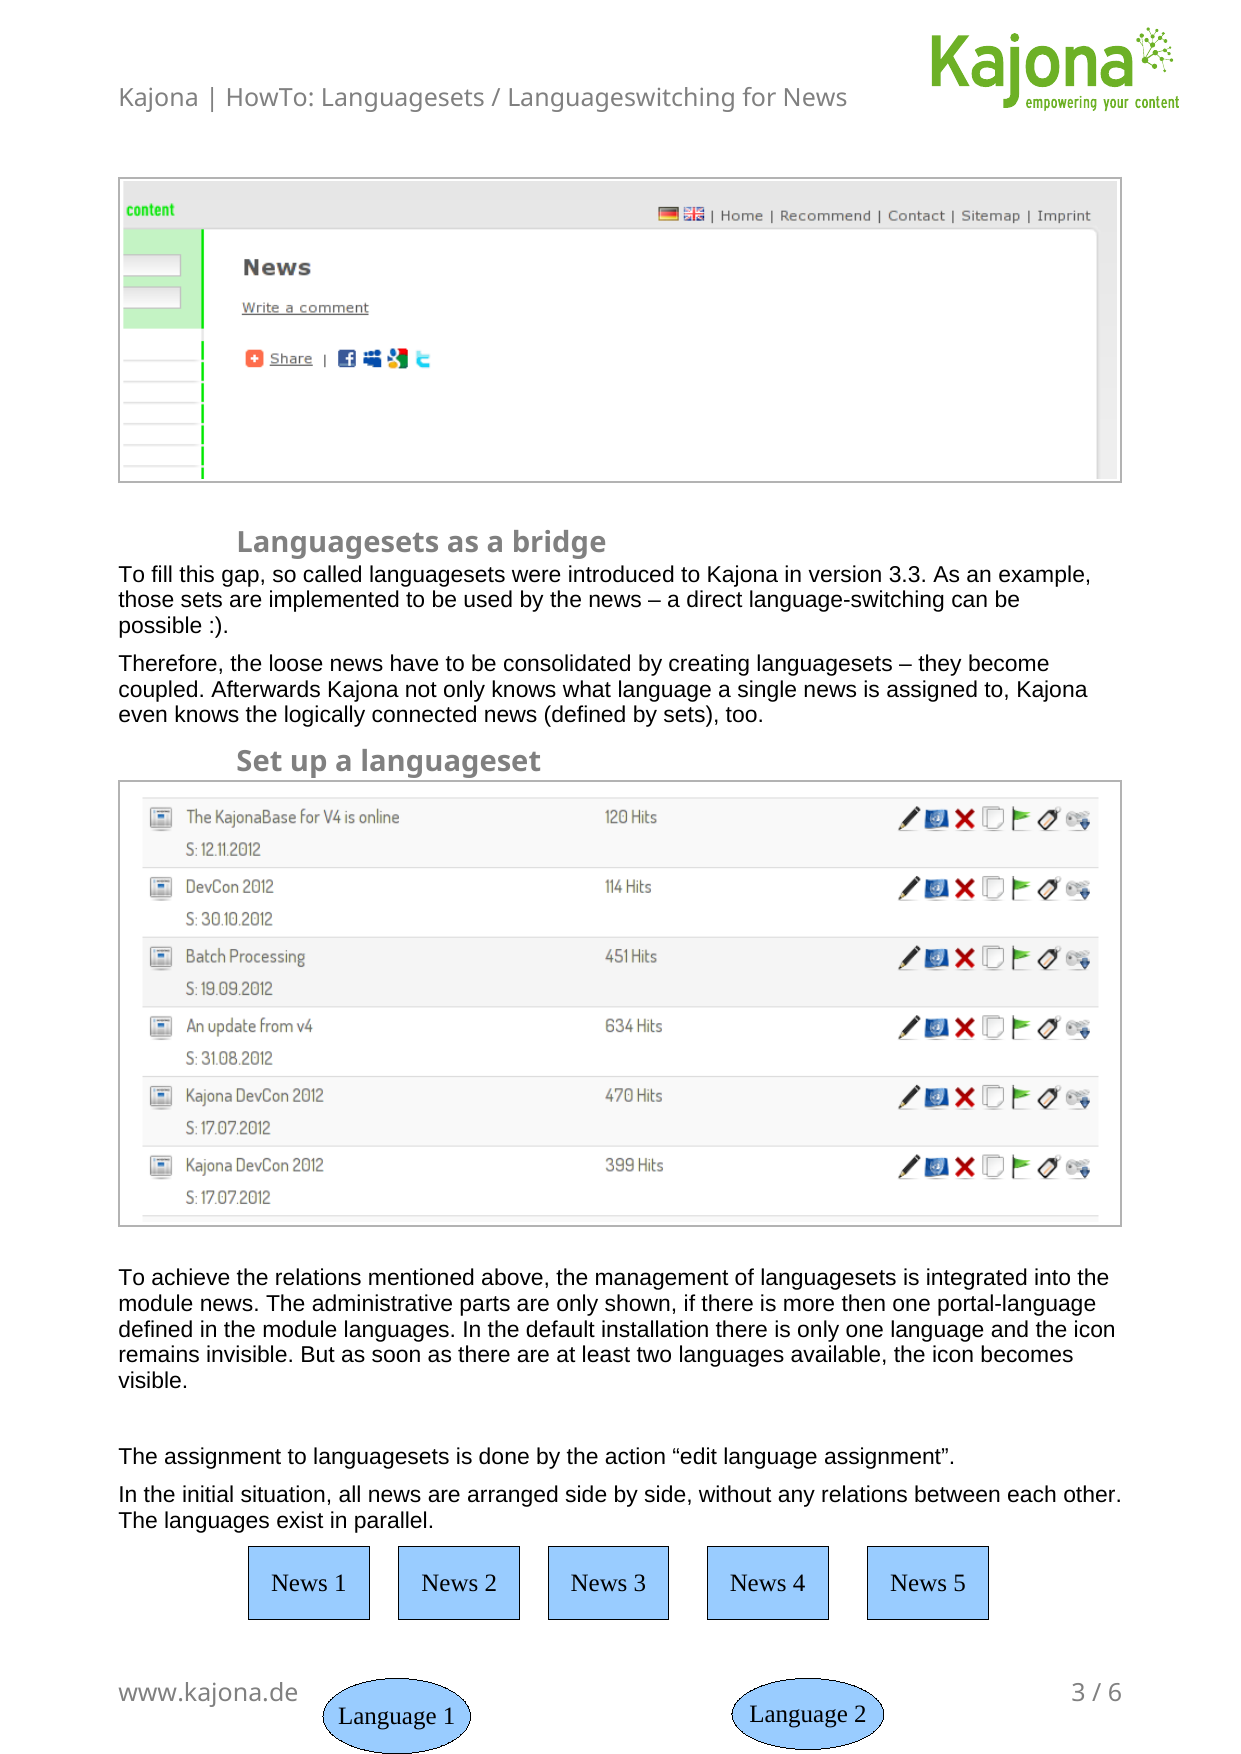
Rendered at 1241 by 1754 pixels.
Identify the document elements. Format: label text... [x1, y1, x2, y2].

picture [123, 181, 1117, 479]
subtitle Set up a languageset [118, 740, 1122, 780]
text To achieve the relations mentioned above, the management of languagesets is integrated into the module news. The administrative parts are only shown, if there is more then one portal-language defined in the module languages. In the default installation there is only one language and the icon remains invisible. But as soon as there are at least two languages available, the icon becomes visible. [118, 1265, 1122, 1393]
text Therefore, the loose news have to be consolidated by creating languagesets – they become coupled. Afterwards Kajona not only knows what language a single news is assigned to, Kajona even knows the logically connected news (defined by sets), too. [118, 651, 1122, 727]
subtitle Languagesets as a bridge [118, 522, 1122, 561]
text In the initial situation, all news are arranged side by side, without any relations between each other. The languages exist in parallel. [118, 1482, 1122, 1533]
text The assignment to languagesets is done by the action “edit language assignment”. [118, 1444, 1122, 1469]
text To fill this gap, so called languagesets were introduced to Kajona in version 3.3. As an example, those sets are implemented to be used by the news – a direct language-switching can be possible :). [118, 561, 1122, 638]
picture [123, 784, 1117, 1222]
